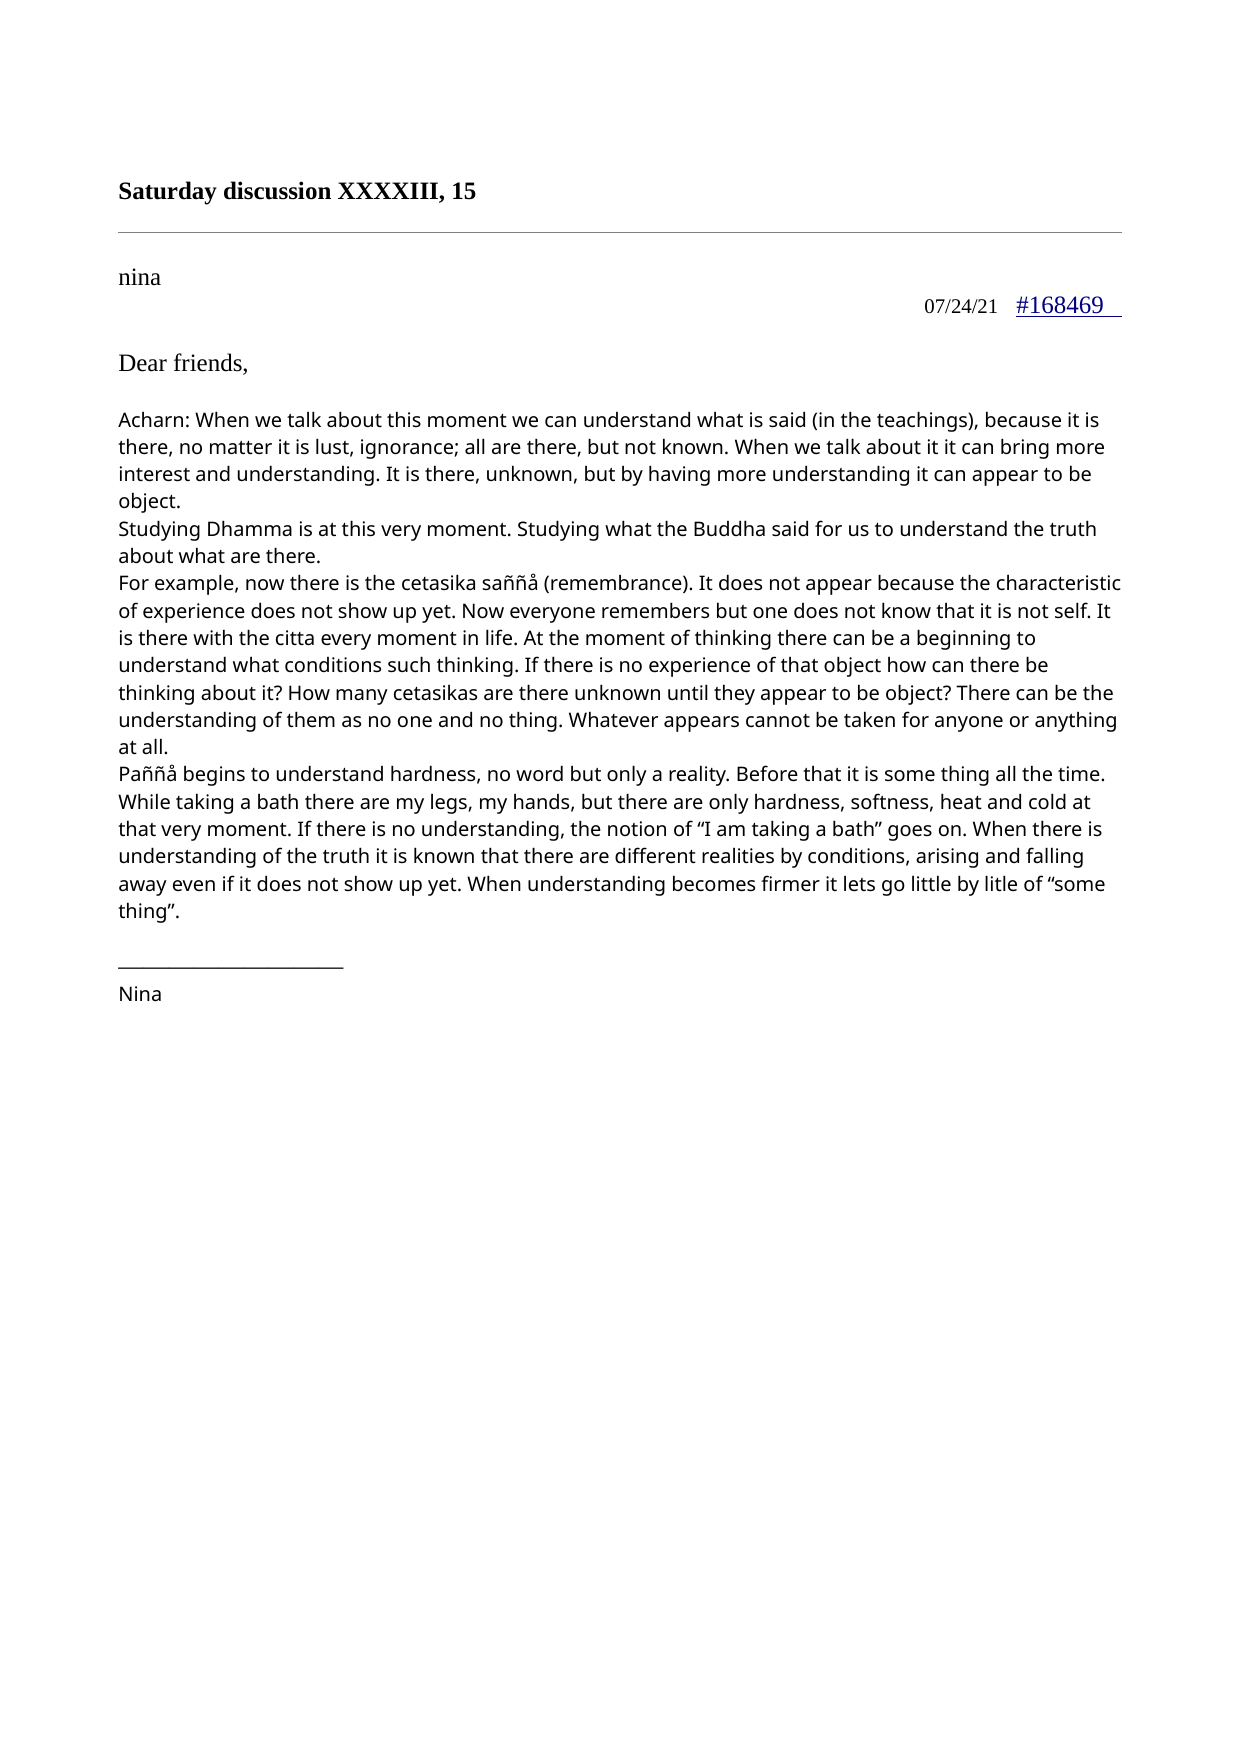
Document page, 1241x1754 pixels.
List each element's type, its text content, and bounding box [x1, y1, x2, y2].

table_header nina 07/24/21 #168469 Dear friends, Acharn: When we talk about this moment we can understand what is said (in the teachings), because it is there, no matter it is lust, ignorance; all are there, but not known. When we talk about it it can bring more interest and understanding. It is there, unknown, but by having more understanding it can appear to be object. Studying Dhamma is at this very moment. Studying what the Buddha said for us to understand the truth about what are there. For example, now there is the cetasika saññå (remembrance). It does not appear because the characteristic of experience does not show up yet. Now everyone remembers but one does not know that it is not self. It is there with the citta every moment in life. At the moment of thinking there can be a beginning to understand what conditions such thinking. If there is no experience of that object how can there be thinking about it? How many cetasikas are there unknown until they appear to be object? There can be the understanding of them as no one and no thing. Whatever appears cannot be taken for anyone or anything at all. Paññå begins to understand hardness, no word but only a reality. Before that it is some thing all the time. While taking a bath there are my legs, my hands, but there are only hardness, softness, heat and cold at that very moment. If there is no understanding, the notion of “I am taking a bath” goes on. When there is understanding of the truth it is known that there are different realities by conditions, arising and falling away even if it does not show up yet. When understanding becomes firmer it lets go little by litle of “some thing”. ————————— Nina [118, 233, 1122, 1007]
subtitle Saturday discussion XXXXIII, 15 [118, 176, 1122, 205]
